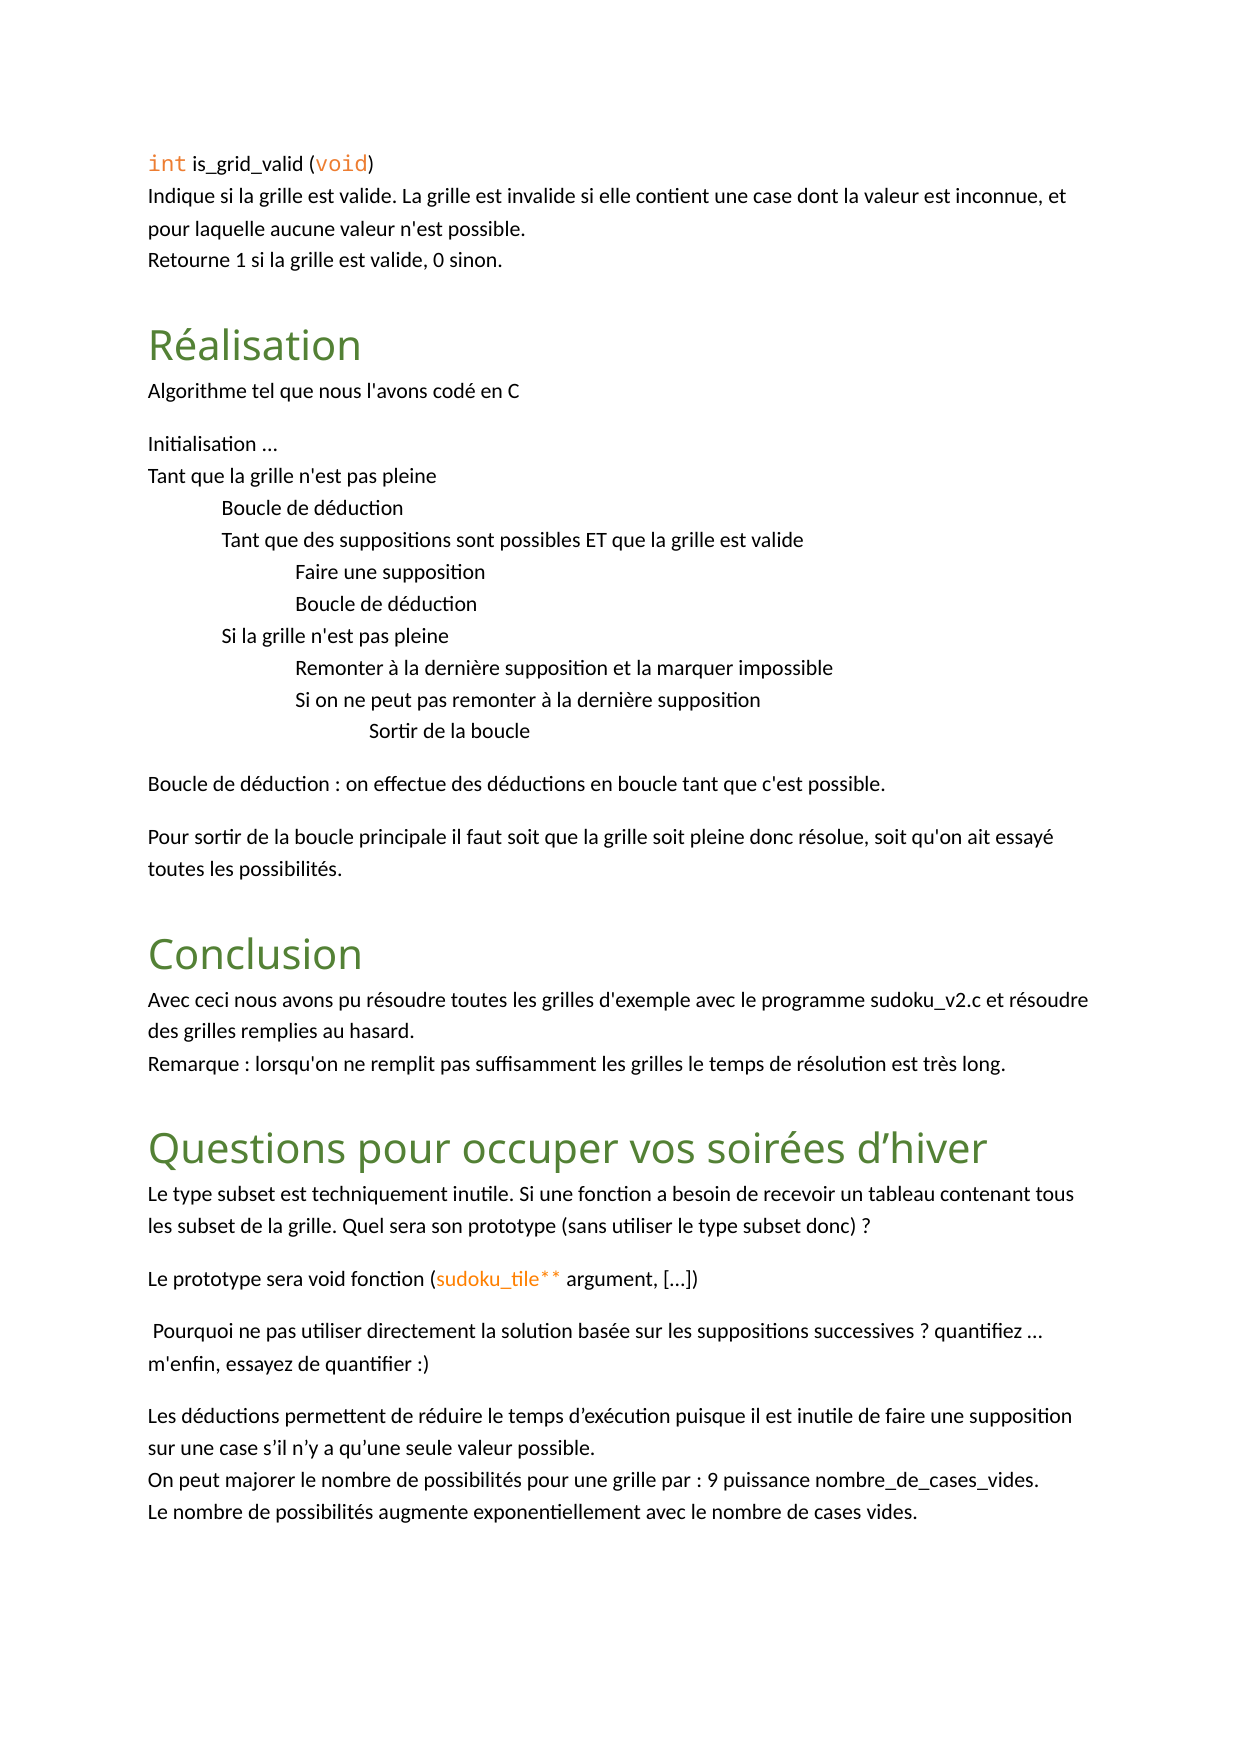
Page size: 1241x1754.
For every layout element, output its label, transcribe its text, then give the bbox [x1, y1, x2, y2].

subtitle Conclusion [148, 925, 1093, 982]
text Algorithme tel que nous l'avons codé en C [148, 377, 1093, 404]
text Pour sortir de la boucle principale il faut soit que la grille soit pleine donc résolue, soit qu'on ait essayé toutes les possibilités. [148, 823, 1093, 882]
text Pourquoi ne pas utiliser directement la solution basée sur les suppositions successives ? quantifiez … m'enfin, essayez de quantifier :) [148, 1318, 1093, 1376]
text Le type subset est techniquement inutile. Si une fonction a besoin de recevoir un tableau contenant tous les subset de la grille. Quel sera son prototype (sans utiliser le type subset donc) ? [148, 1180, 1093, 1239]
text Les déductions permettent de réduire le temps d’exécution puisque il est inutile de faire une supposition sur une case s’il n’y a qu’une seule valeur possible. On peut majorer le nombre de possibilités pour une grille par : 9 puissance nombre_de_cases_vides. Le nombre de possibilités augmente exponentiellement avec le nombre de cases vides. [148, 1402, 1093, 1525]
subtitle Questions pour occuper vos soirées d’hiver [148, 1119, 1093, 1176]
text Le prototype sera void fonction (sudoku_tile** argument, […]) [148, 1265, 1093, 1292]
text Initialisation ... Tant que la grille n'est pas pleine Boucle de déduction Tant que des suppositions sont possibles ET que la grille est valide Faire une supposition Boucle de déduction Si la grille n'est pas pleine Remonter à la dernière supposition et la marquer impossible Si on ne peut pas remonter à la dernière supposition Sortir de la boucle [148, 430, 1093, 744]
subtitle Réalisation [148, 316, 1093, 373]
text Boucle de déduction : on effectue des déductions en boucle tant que c'est possible. [148, 771, 1093, 797]
text Avec ceci nous avons pu résoudre toutes les grilles d'exemple avec le programme sudoku_v2.c et résoudre des grilles remplies au hasard. Remarque : lorsqu'on ne remplit pas suffisamment les grilles le temps de résolution est très long. [148, 986, 1093, 1076]
text int is_grid_valid (void) Indique si la grille est valide. La grille est invalide si elle contient une case dont la valeur est inconnue, et pour laquelle aucune valeur n'est possible. Retourne 1 si la grille est valide, 0 sinon. [148, 148, 1093, 273]
